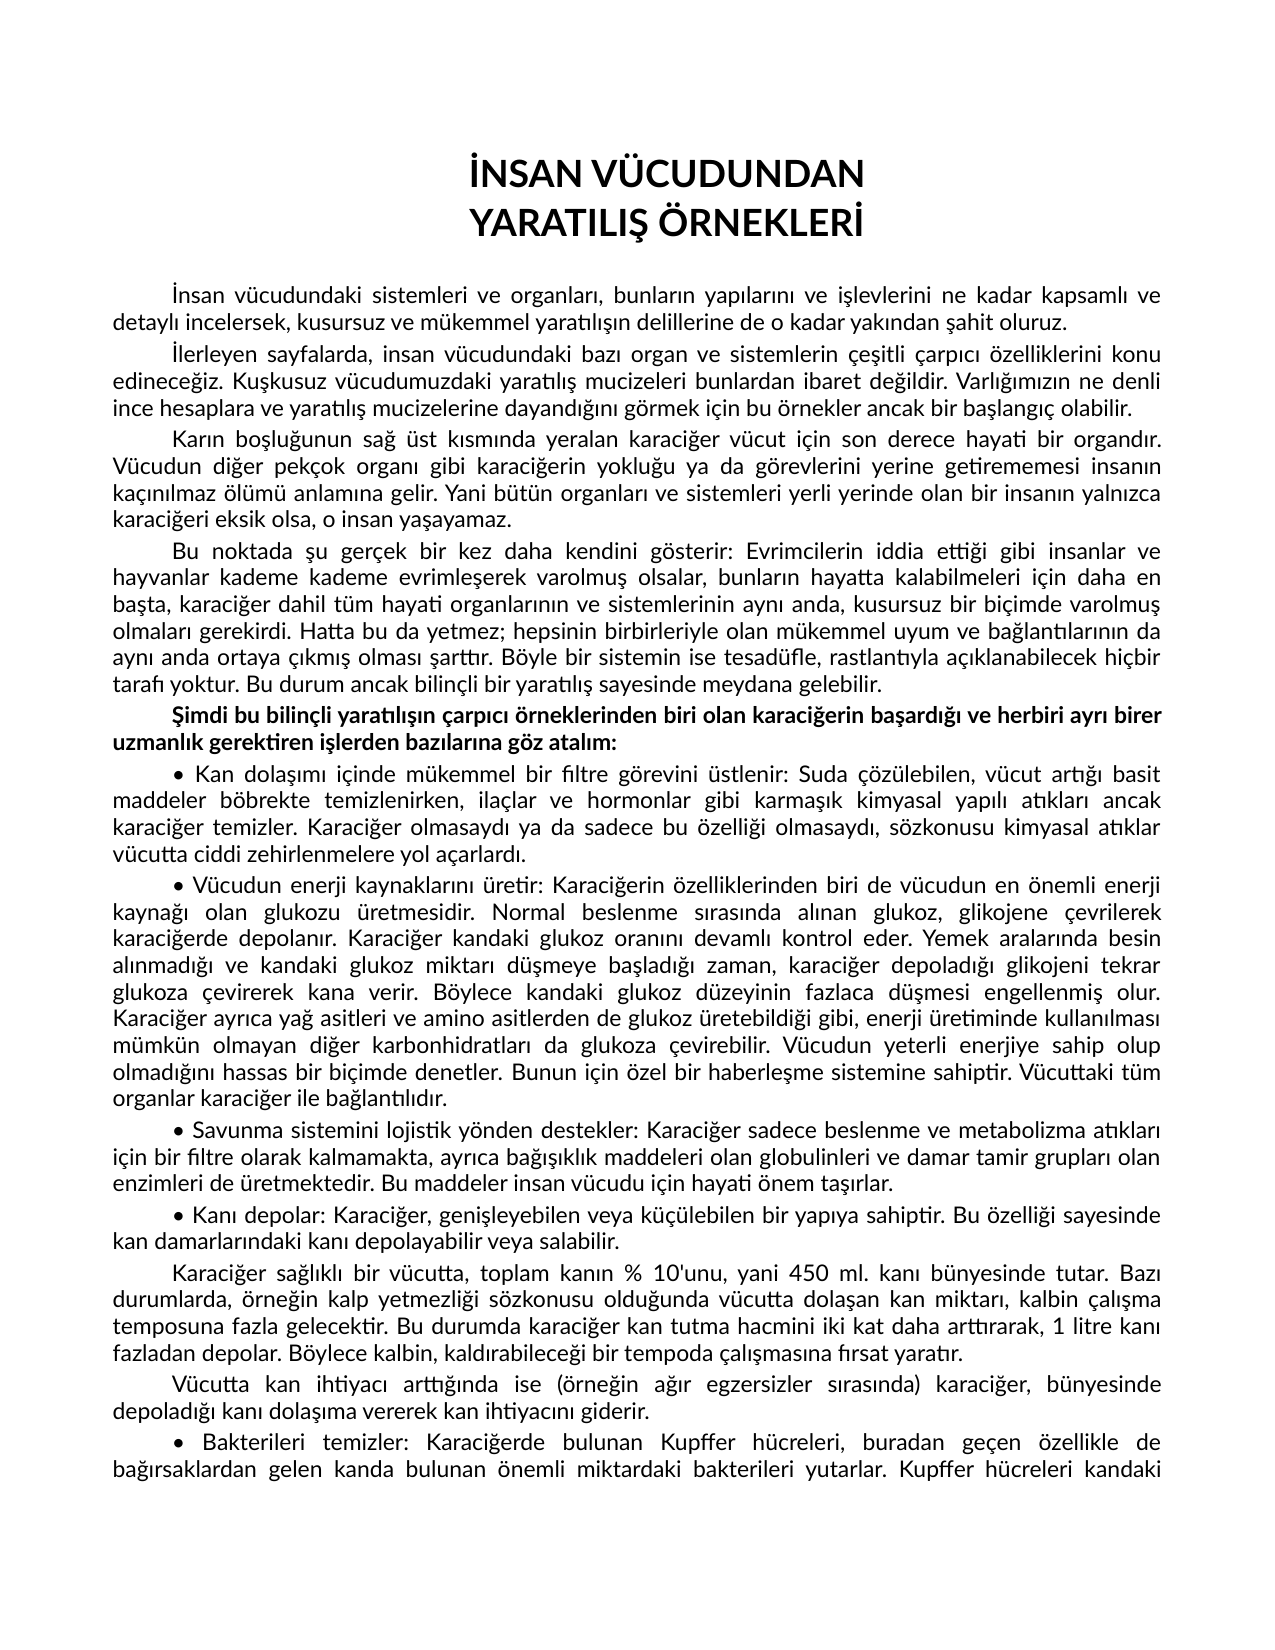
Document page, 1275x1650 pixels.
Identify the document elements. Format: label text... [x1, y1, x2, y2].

text YARATILIŞ ÖRNEKLERİ [112, 200, 1162, 245]
text Şimdi bu bilinçli yaratılışın çarpıcı örneklerinden biri olan karaciğerin başardığı ve herbiri ayrı birer uzmanlık gerektiren işlerden bazılarına göz atalım: [112, 703, 1162, 756]
text İNSAN VÜCUDUNDAN [112, 150, 1162, 195]
text • Vücudun enerji kaynaklarını üretir: Karaciğerin özelliklerinden biri de vücudun en önemli enerji kaynağı olan glukozu üretmesidir. Normal beslenme sırasında alınan glukoz, glikojene çevrilerek karaciğerde depolanır. Karaciğer kandaki glukoz oranını devamlı kontrol eder. Yemek aralarında besin alınmadığı ve kandaki glukoz miktarı düşmeye başladığı zaman, karaciğer depoladığı glikojeni tekrar glukoza çevirerek kana verir. Böylece kandaki glukoz düzeyinin fazlaca düşmesi engellenmiş olur. Karaciğer ayrıca yağ asitleri ve amino asitlerden de glukoz üretebildiği gibi, enerji üretiminde kullanılması mümkün olmayan diğer karbonhidratları da glukoza çevirebilir. Vücudun yeterli enerjiye sahip olup olmadığını hassas bir biçimde denetler. Bunun için özel bir haberleşme sistemine sahiptir. Vücuttaki tüm organlar karaciğer ile bağlantılıdır. [112, 872, 1162, 1112]
text • Bakterileri temizler: Karaciğerde bulunan Kupffer hücreleri, buradan geçen özellikle de bağırsaklardan gelen kanda bulunan önemli miktardaki bakterileri yutarlar. Kupffer hücreleri kandaki [112, 1429, 1162, 1483]
text İnsan vücudundaki sistemleri ve organları, bunların yapılarını ve işlevlerini ne kadar kapsamlı ve detaylı incelersek, kusursuz ve mükemmel yaratılışın delillerine de o kadar yakından şahit oluruz. [112, 281, 1162, 336]
text Karın boşluğunun sağ üst kısmında yeralan karaciğer vücut için son derece hayati bir organdır. Vücudun diğer pekçok organı gibi karaciğerin yokluğu ya da görevlerini yerine getirememesi insanın kaçınılmaz ölümü anlamına gelir. Yani bütün organları ve sistemleri yerli yerinde olan bir insanın yalnızca karaciğeri eksik olsa, o insan yaşayamaz. [112, 426, 1162, 533]
text Bu noktada şu gerçek bir kez daha kendini gösterir: Evrimcilerin iddia ettiği gibi insanlar ve hayvanlar kademe kademe evrimleşerek varolmuş olsalar, bunların hayatta kalabilmeleri için daha en başta, karaciğer dahil tüm hayati organlarının ve sistemlerinin aynı anda, kusursuz bir biçimde varolmuş olmaları gerekirdi. Hatta bu da yetmez; hepsinin birbirleriyle olan mükemmel uyum ve bağlantılarının da aynı anda ortaya çıkmış olması şarttır. Böyle bir sistemin ise tesadüfle, rastlantıyla açıklanabilecek hiçbir tarafı yoktur. Bu durum ancak bilinçli bir yaratılış sayesinde meydana gelebilir. [112, 538, 1162, 698]
text • Kanı depolar: Karaciğer, genişleyebilen veya küçülebilen bir yapıya sahiptir. Bu özelliği sayesinde kan damarlarındaki kanı depolayabilir veya salabilir. [112, 1202, 1162, 1255]
text İlerleyen sayfalarda, insan vücudundaki bazı organ ve sistemlerin çeşitli çarpıcı özelliklerini konu edineceğiz. Kuşkusuz vücudumuzdaki yaratılış mucizeleri bunlardan ibaret değildir. Varlığımızın ne denli ince hesaplara ve yaratılış mucizelerine dayandığını görmek için bu örnekler ancak bir başlangıç olabilir. [112, 340, 1162, 422]
text • Savunma sistemini lojistik yönden destekler: Karaciğer sadece beslenme ve metabolizma atıkları için bir filtre olarak kalmamakta, ayrıca bağışıklık maddeleri olan globulinleri ve damar tamir grupları olan enzimleri de üretmektedir. Bu maddeler insan vücudu için hayati önem taşırlar. [112, 1117, 1162, 1197]
text • Kan dolaşımı içinde mükemmel bir filtre görevini üstlenir: Suda çözülebilen, vücut artığı basit maddeler böbrekte temizlenirken, ilaçlar ve hormonlar gibi karmaşık kimyasal yapılı atıkları ancak karaciğer temizler. Karaciğer olmasaydı ya da sadece bu özelliği olmasaydı, sözkonusu kimyasal atıklar vücutta ciddi zehirlenmelere yol açarlardı. [112, 761, 1162, 867]
text Karaciğer sağlıklı bir vücutta, toplam kanın % 10'unu, yani 450 ml. kanı bünyesinde tutar. Bazı durumlarda, örneğin kalp yetmezliği sözkonusu olduğunda vücutta dolaşan kan miktarı, kalbin çalışma temposuna fazla gelecektir. Bu durumda karaciğer kan tutma hacmini iki kat daha arttırarak, 1 litre kanı fazladan depolar. Böylece kalbin, kaldırabileceği bir tempoda çalışmasına fırsat yaratır. [112, 1260, 1162, 1367]
text Vücutta kan ihtiyacı arttığında ise (örneğin ağır egzersizler sırasında) karaciğer, bünyesinde depoladığı kanı dolaşıma vererek kan ihtiyacını giderir. [112, 1371, 1162, 1425]
